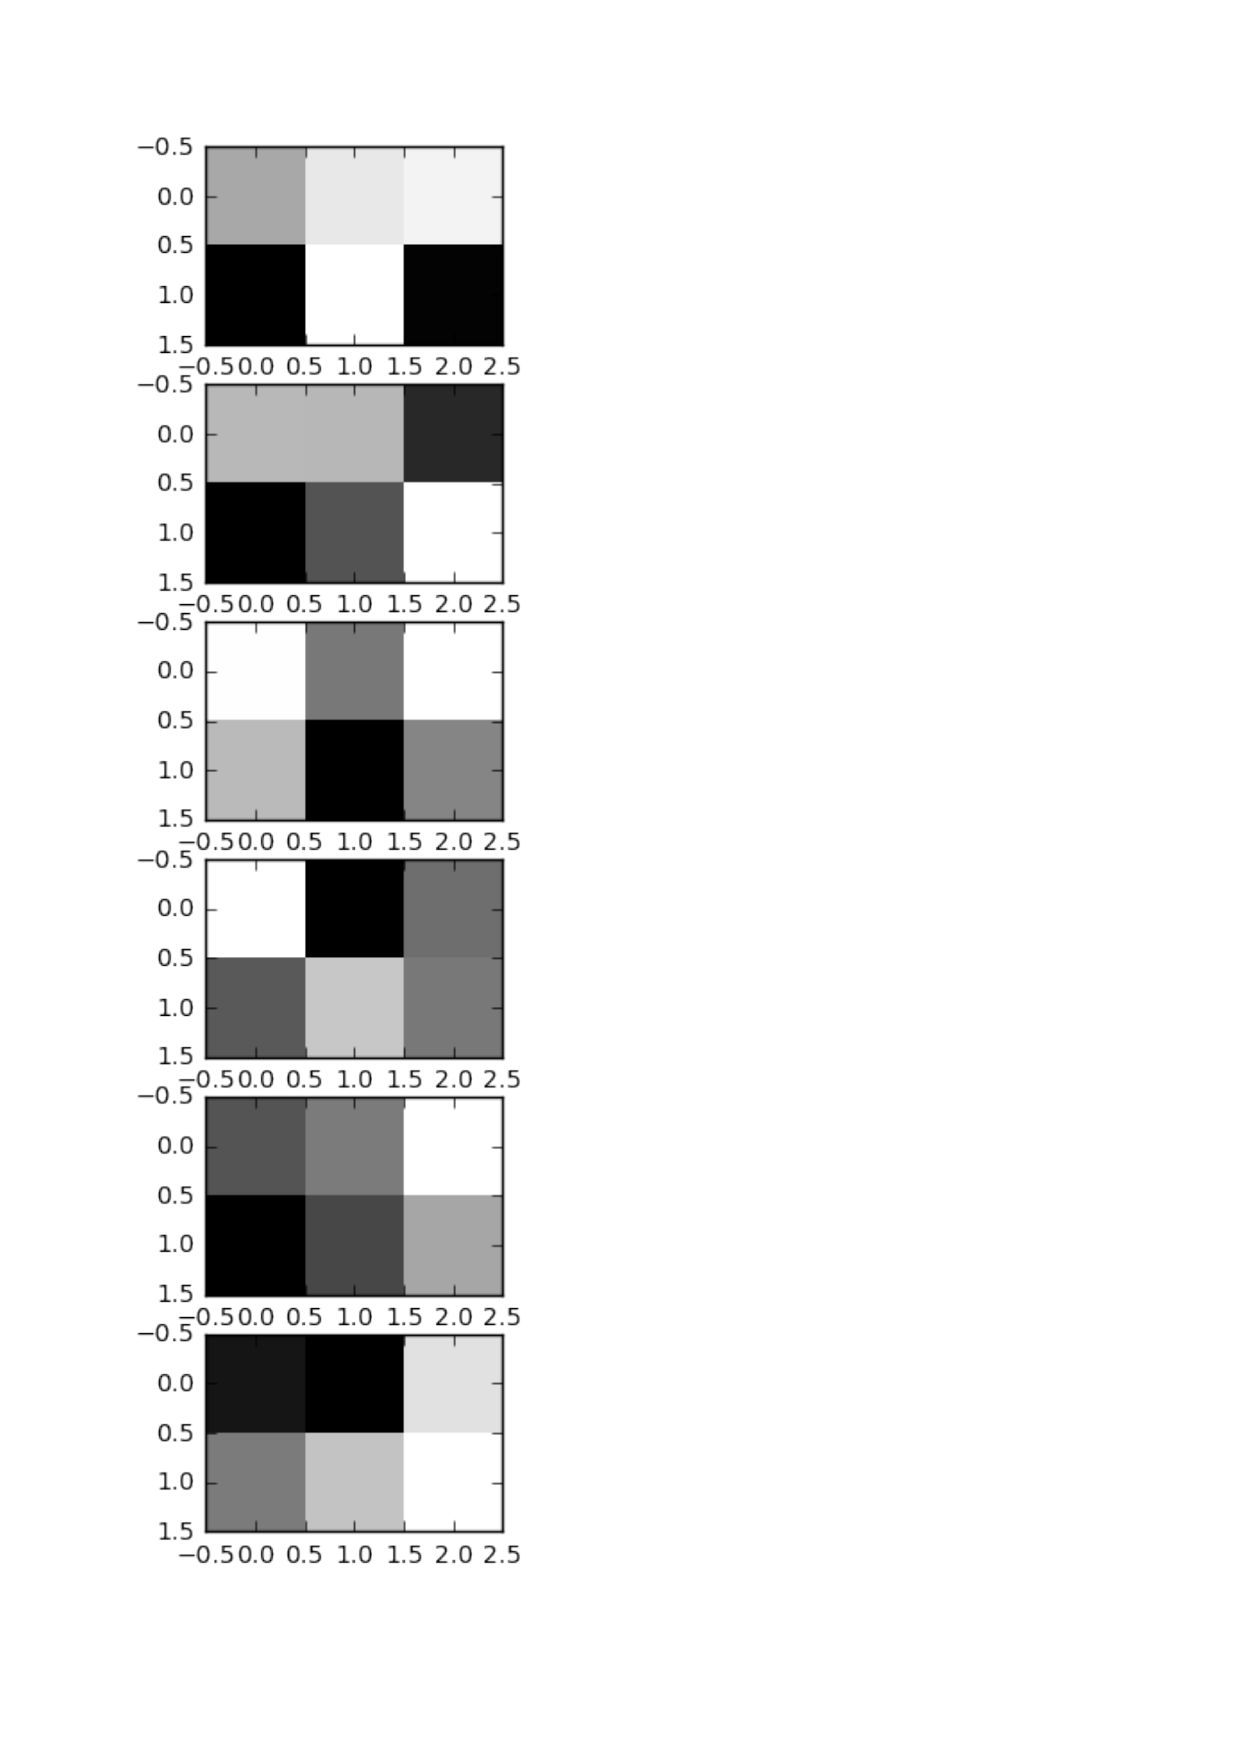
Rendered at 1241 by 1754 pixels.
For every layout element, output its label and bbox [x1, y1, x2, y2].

picture [118, 118, 540, 1585]
